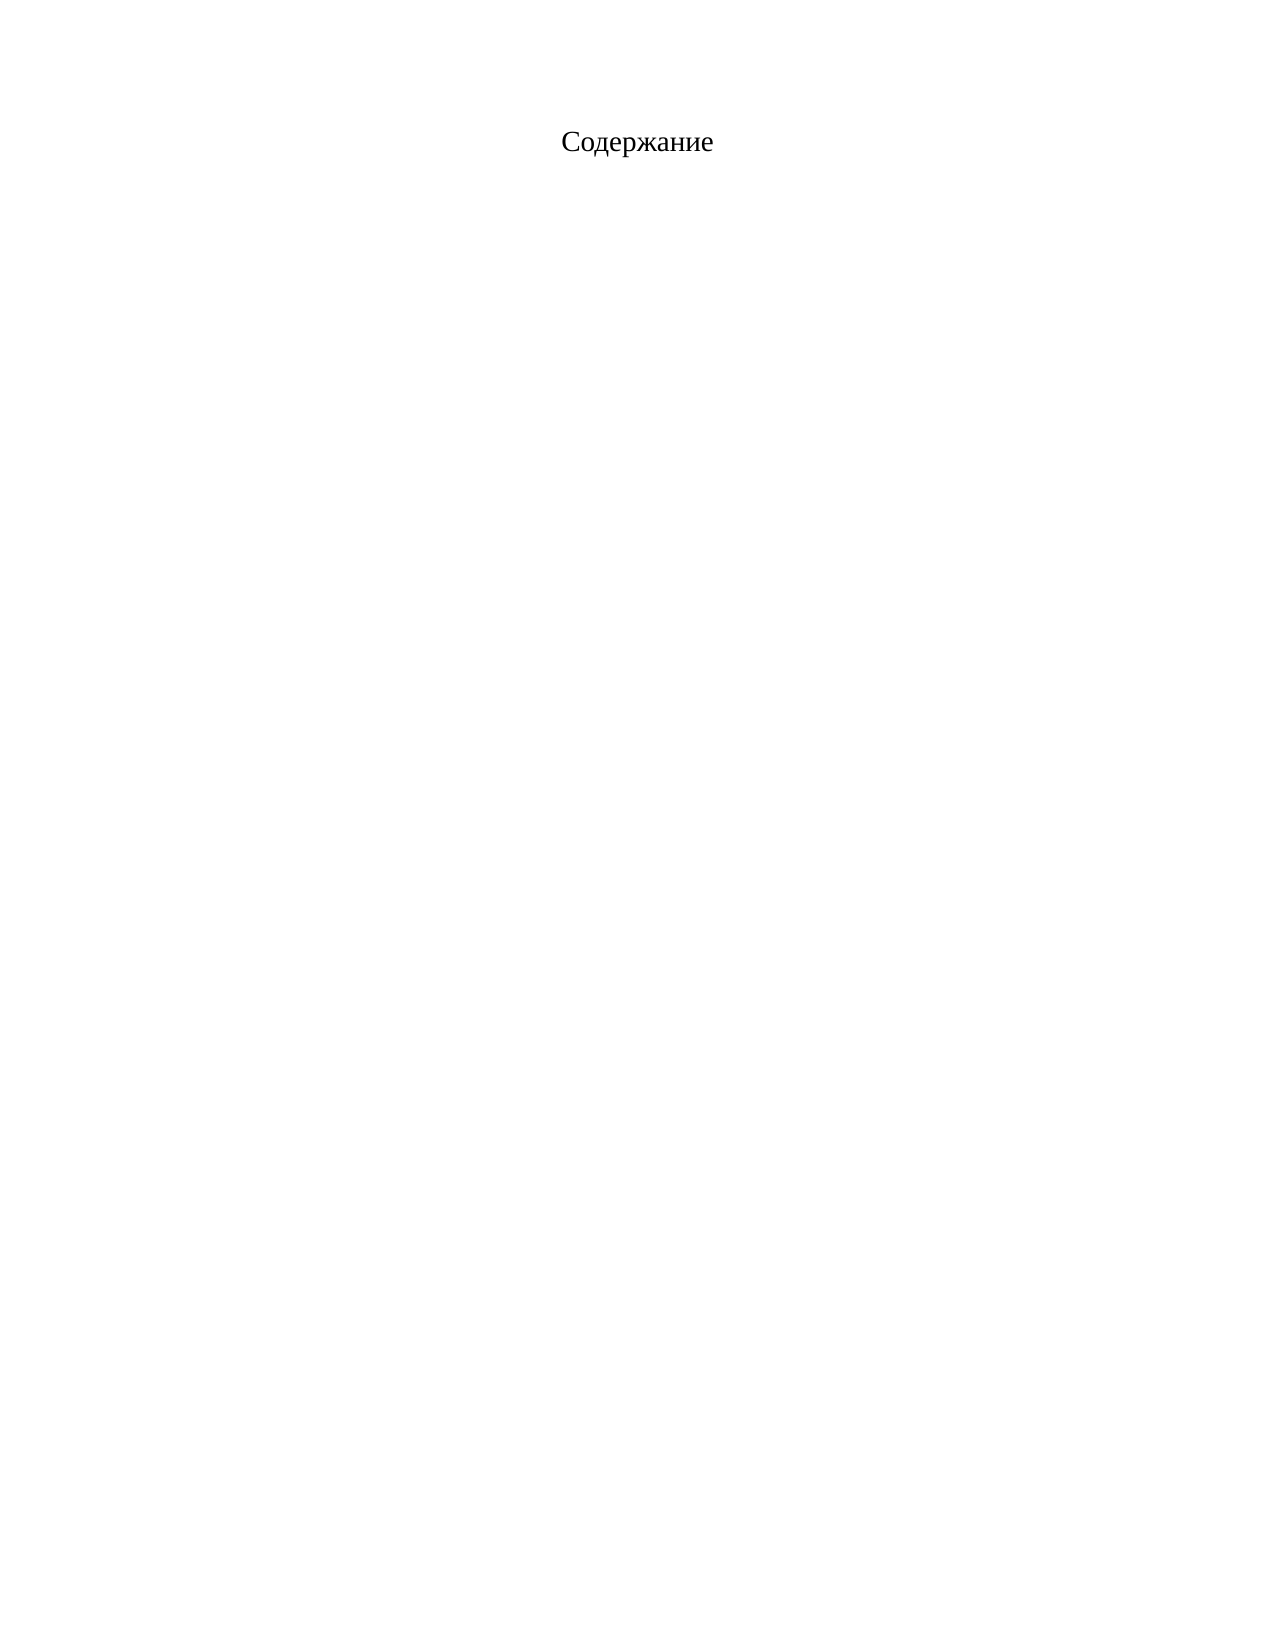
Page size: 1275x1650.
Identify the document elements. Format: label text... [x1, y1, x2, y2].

text Содержание [118, 124, 1157, 158]
